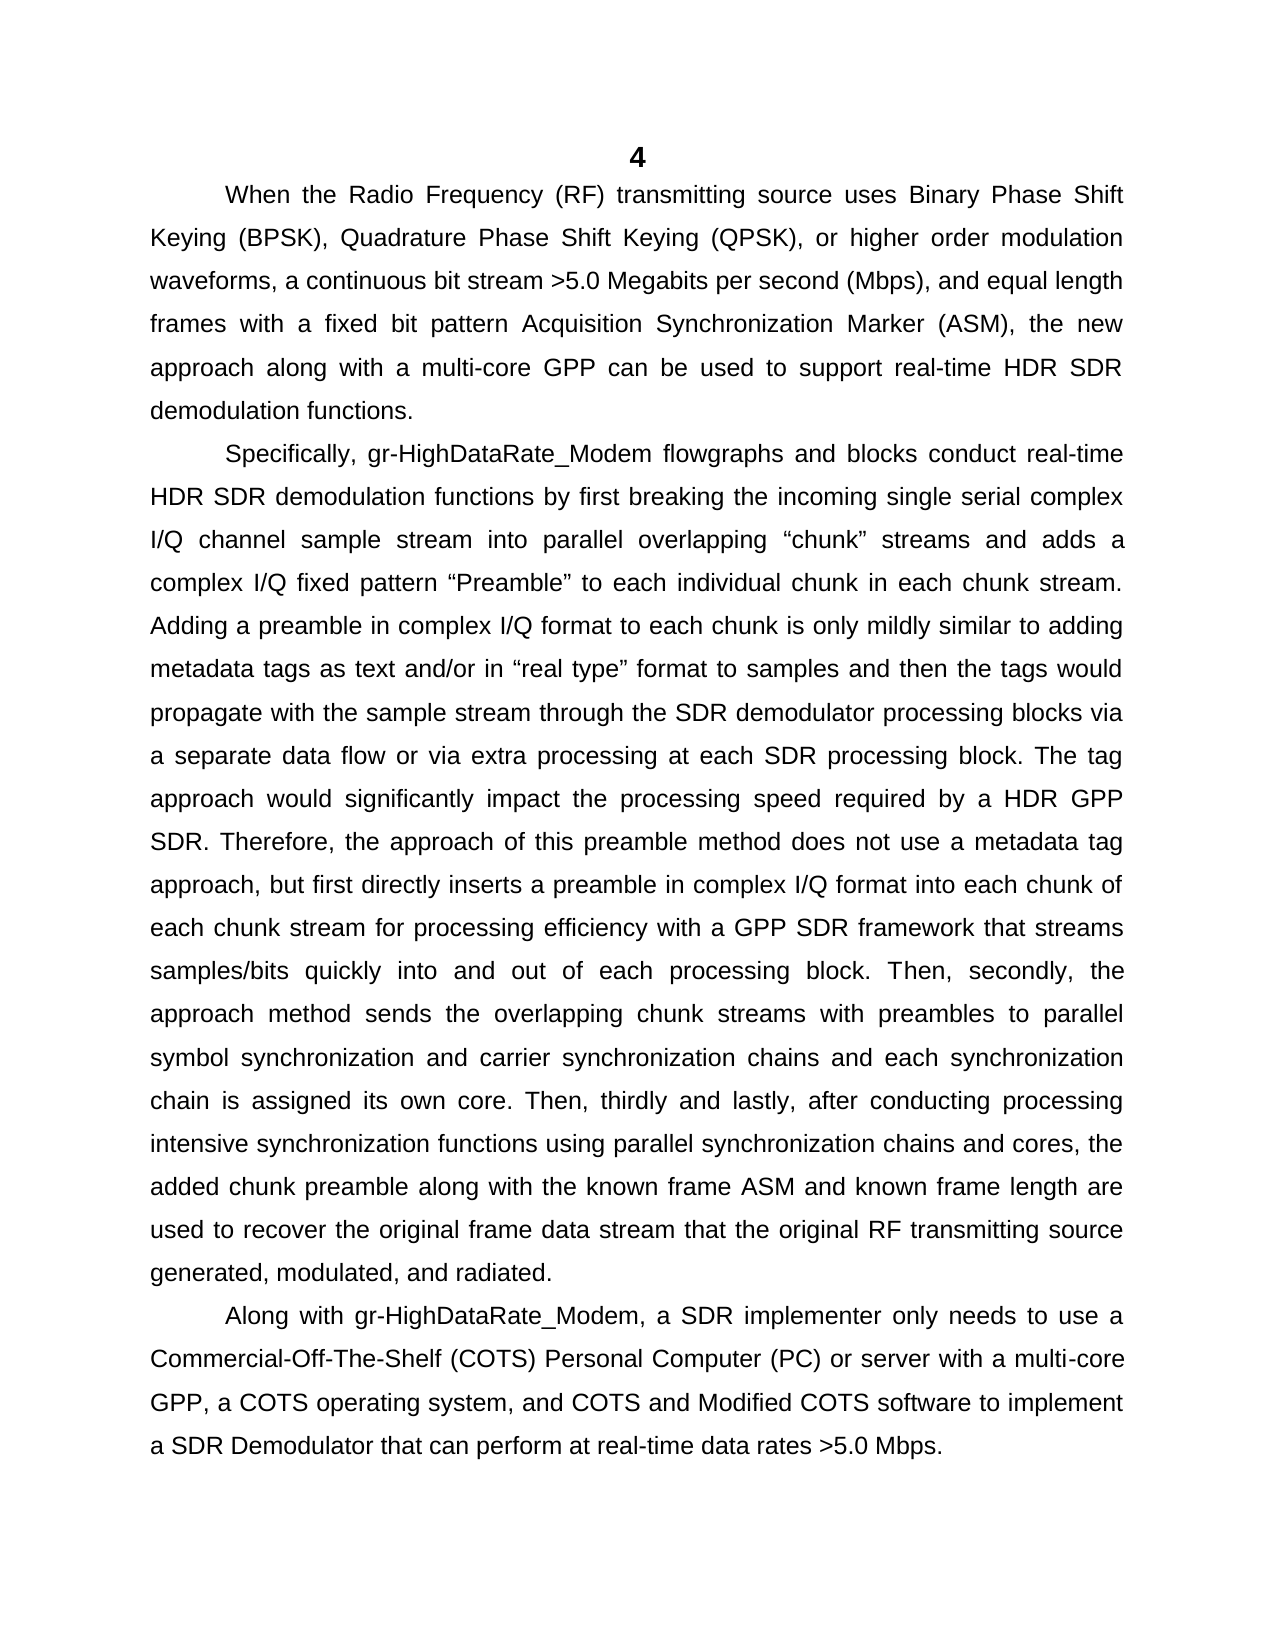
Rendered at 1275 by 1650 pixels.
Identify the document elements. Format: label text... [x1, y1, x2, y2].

text Specifically, gr-HighDataRate_Modem flowgraphs and blocks conduct real-time HDR SDR demodulation functions by first breaking the incoming single serial complex I/Q channel sample stream into parallel overlapping “chunk” streams and adds a complex I/Q fixed pattern “Preamble” to each individual chunk in each chunk stream. Adding a preamble in complex I/Q format to each chunk is only mildly similar to adding metadata tags as text and/or in “real type” format to samples and then the tags would propagate with the sample stream through the SDR demodulator processing blocks via a separate data flow or via extra processing at each SDR processing block. The tag approach would significantly impact the processing speed required by a HDR GPP SDR. Therefore, the approach of this preamble method does not use a metadata tag approach, but first directly inserts a preamble in complex I/Q format into each chunk of each chunk stream for processing efficiency with a GPP SDR framework that streams samples/bits quickly into and out of each processing block. Then, secondly, the approach method sends the overlapping chunk streams with preambles to parallel symbol synchronization and carrier synchronization chains and each synchronization chain is assigned its own core. Then, thirdly and lastly, after conducting processing intensive synchronization functions using parallel synchronization chains and cores, the added chunk preamble along with the known frame ASM and known frame length are used to recover the original frame data stream that the original RF transmitting source generated, modulated, and radiated. [150, 439, 1125, 1287]
list When the Radio Frequency (RF) transmitting source uses Binary Phase Shift Keying (BPSK), Quadrature Phase Shift Keying (QPSK), or higher order modulation waveforms, a continuous bit stream >5.0 Megabits per second (Mbps), and equal length frames with a fixed bit pattern Acquisition Synchronization Marker (ASM), the new approach along with a multi-core GPP can be used to support real-time HDR SDR demodulation functions. [150, 180, 1125, 424]
list Along with gr-HighDataRate_Modem, a SDR implementer only needs to use a Commercial-Off-The-Shelf (COTS) Personal Computer (PC) or server with a multi‑core GPP, a COTS operating system, and COTS and Modified COTS software to implement a SDR Demodulator that can perform at real-time data rates >5.0 Mbps. [150, 1301, 1125, 1459]
